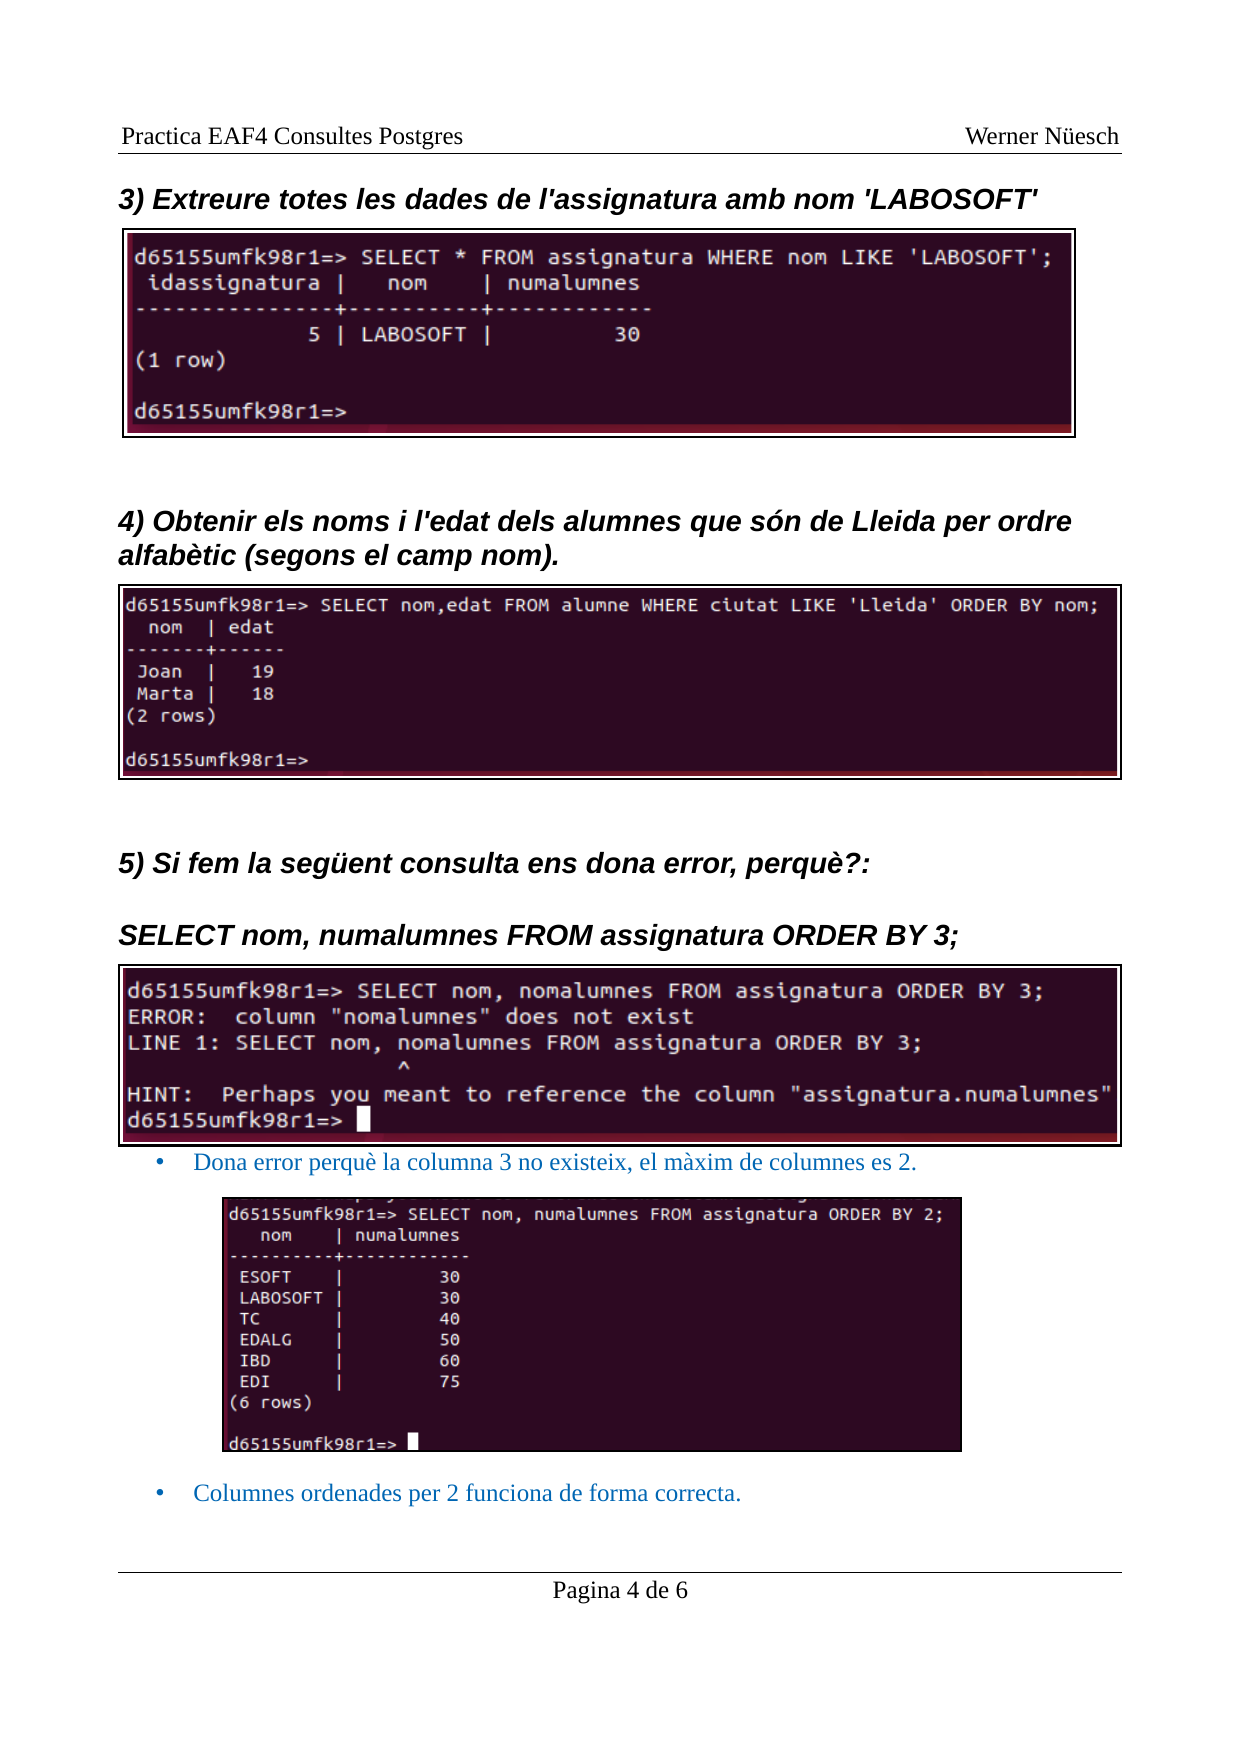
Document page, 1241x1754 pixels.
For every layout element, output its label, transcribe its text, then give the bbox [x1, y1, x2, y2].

subtitle [120, 966, 1120, 1144]
picture [123, 968, 1118, 1142]
picture [127, 233, 1072, 433]
subtitle 5) Si fem la següent consulta ens dona error, perquè?: [118, 846, 1122, 880]
subtitle Columnes ordenades per 2 funciona de forma correcta. [156, 1478, 1122, 1507]
subtitle SELECT nom, numalumnes FROM assignatura ORDER BY 3; [118, 917, 1122, 951]
picture [224, 1199, 960, 1450]
picture [123, 588, 1118, 776]
subtitle Dona error perquè la columna 3 no existeix, el màxim de columnes es 2. [156, 1147, 1122, 1175]
subtitle 4) Obtenir els noms i l'edat dels alumnes que són de Lleida per ordre alfabètic (segons el camp nom). [118, 504, 1122, 571]
subtitle 3) Extreure totes les dades de l'assignatura amb nom 'LABOSOFT' [118, 182, 1122, 216]
